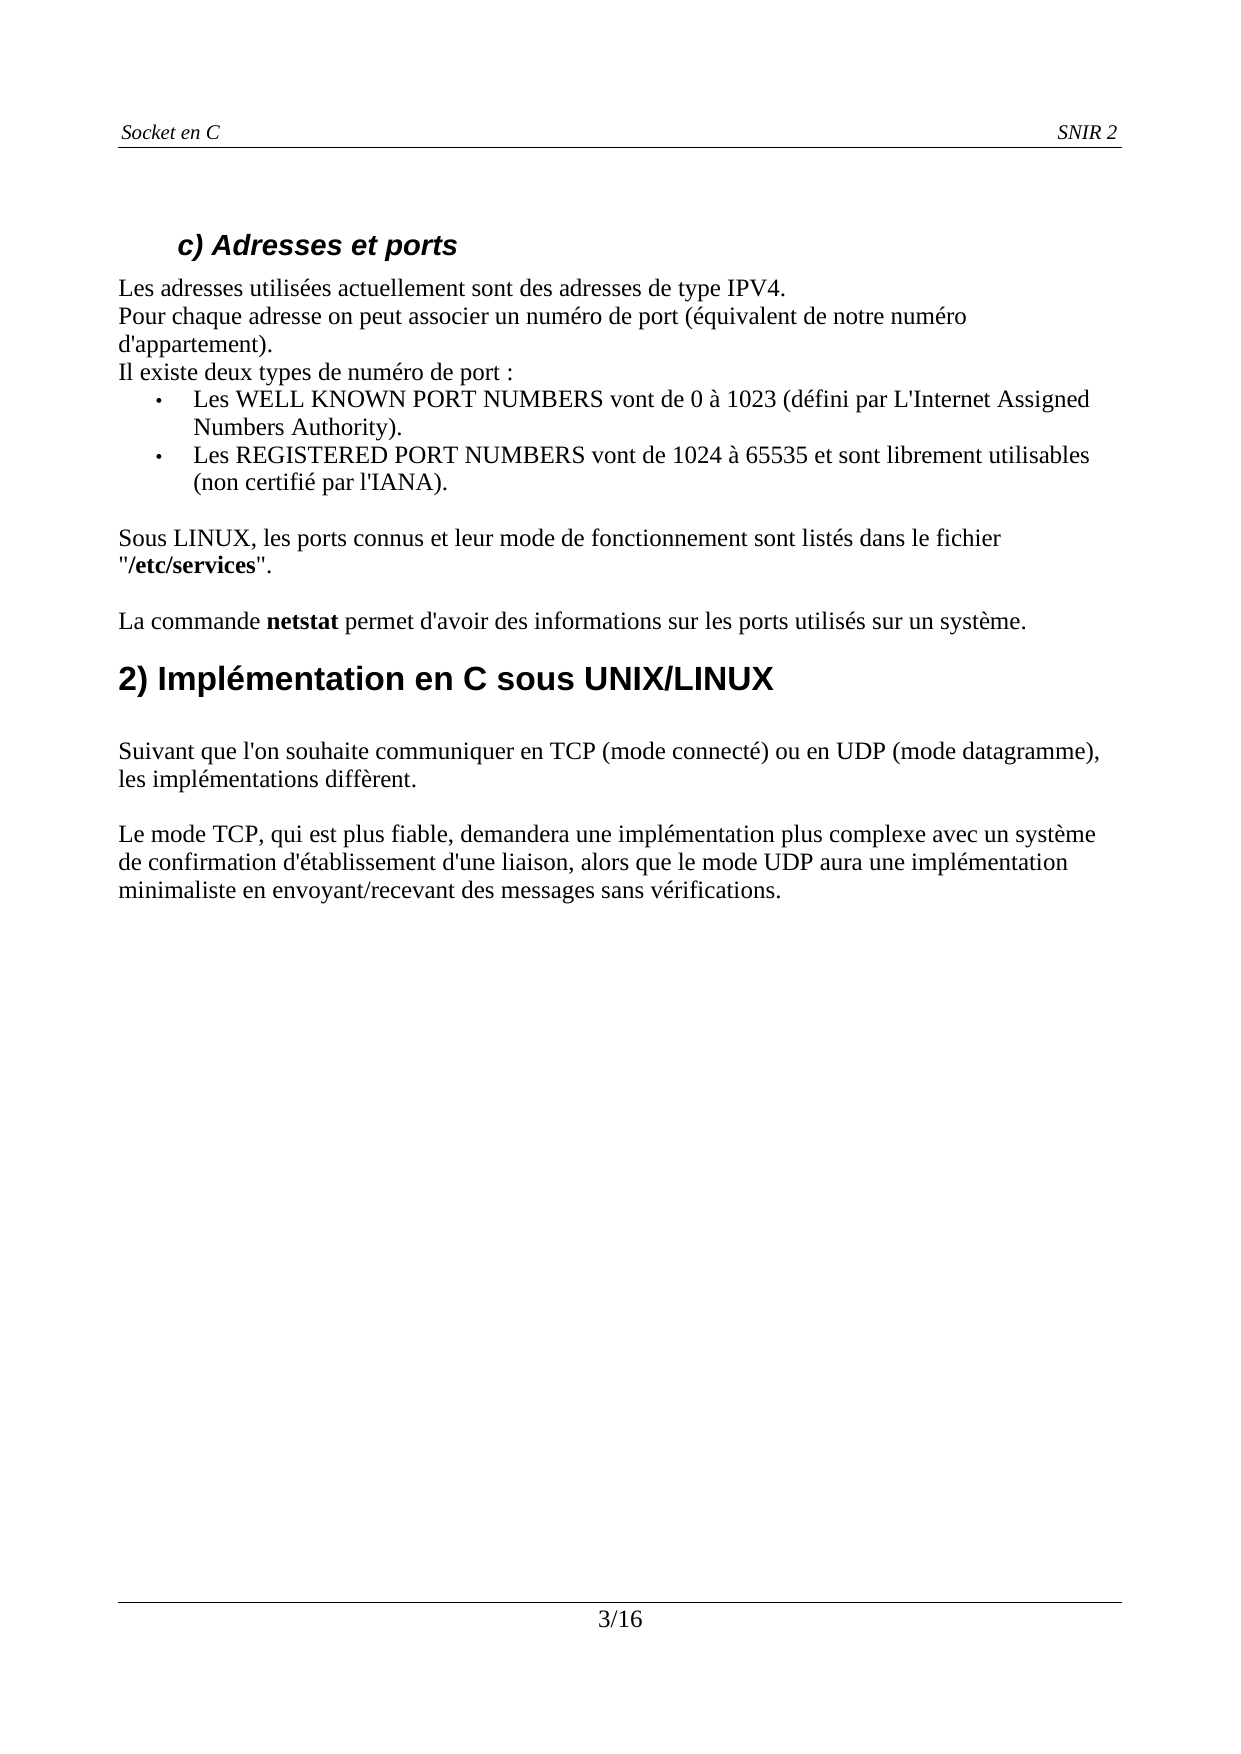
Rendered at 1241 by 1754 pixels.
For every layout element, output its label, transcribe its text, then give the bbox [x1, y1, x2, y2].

list Les REGISTERED PORT NUMBERS vont de 1024 à 65535 et sont librement utilisables (non certifié par l'IANA). [156, 441, 1122, 496]
text Pour chaque adresse on peut associer un numéro de port (équivalent de notre numéro d'appartement). [118, 302, 1122, 358]
text Il existe deux types de numéro de port : [118, 358, 1122, 385]
list Les WELL KNOWN PORT NUMBERS vont de 0 à 1023 (défini par L'Internet Assigned Numbers Authority). [156, 385, 1122, 441]
subtitle Adresses et ports [118, 229, 1122, 262]
text La commande netstat permet d'avoir des informations sur les ports utilisés sur un système. [118, 607, 1122, 635]
text Suivant que l'on souhaite communiquer en TCP (mode connecté) ou en UDP (mode datagramme), les implémentations diffèrent. [118, 737, 1122, 793]
text Les adresses utilisées actuellement sont des adresses de type IPV4. [118, 274, 1122, 302]
text Sous LINUX, les ports connus et leur mode de fonctionnement sont listés dans le fichier "/etc/services". [118, 524, 1122, 579]
subtitle Implémentation en C sous UNIX/LINUX [118, 660, 1122, 697]
text Le mode TCP, qui est plus fiable, demandera une implémentation plus complexe avec un système de confirmation d'établissement d'une liaison, alors que le mode UDP aura une implémentation minimaliste en envoyant/recevant des messages sans vérifications. [118, 820, 1122, 903]
